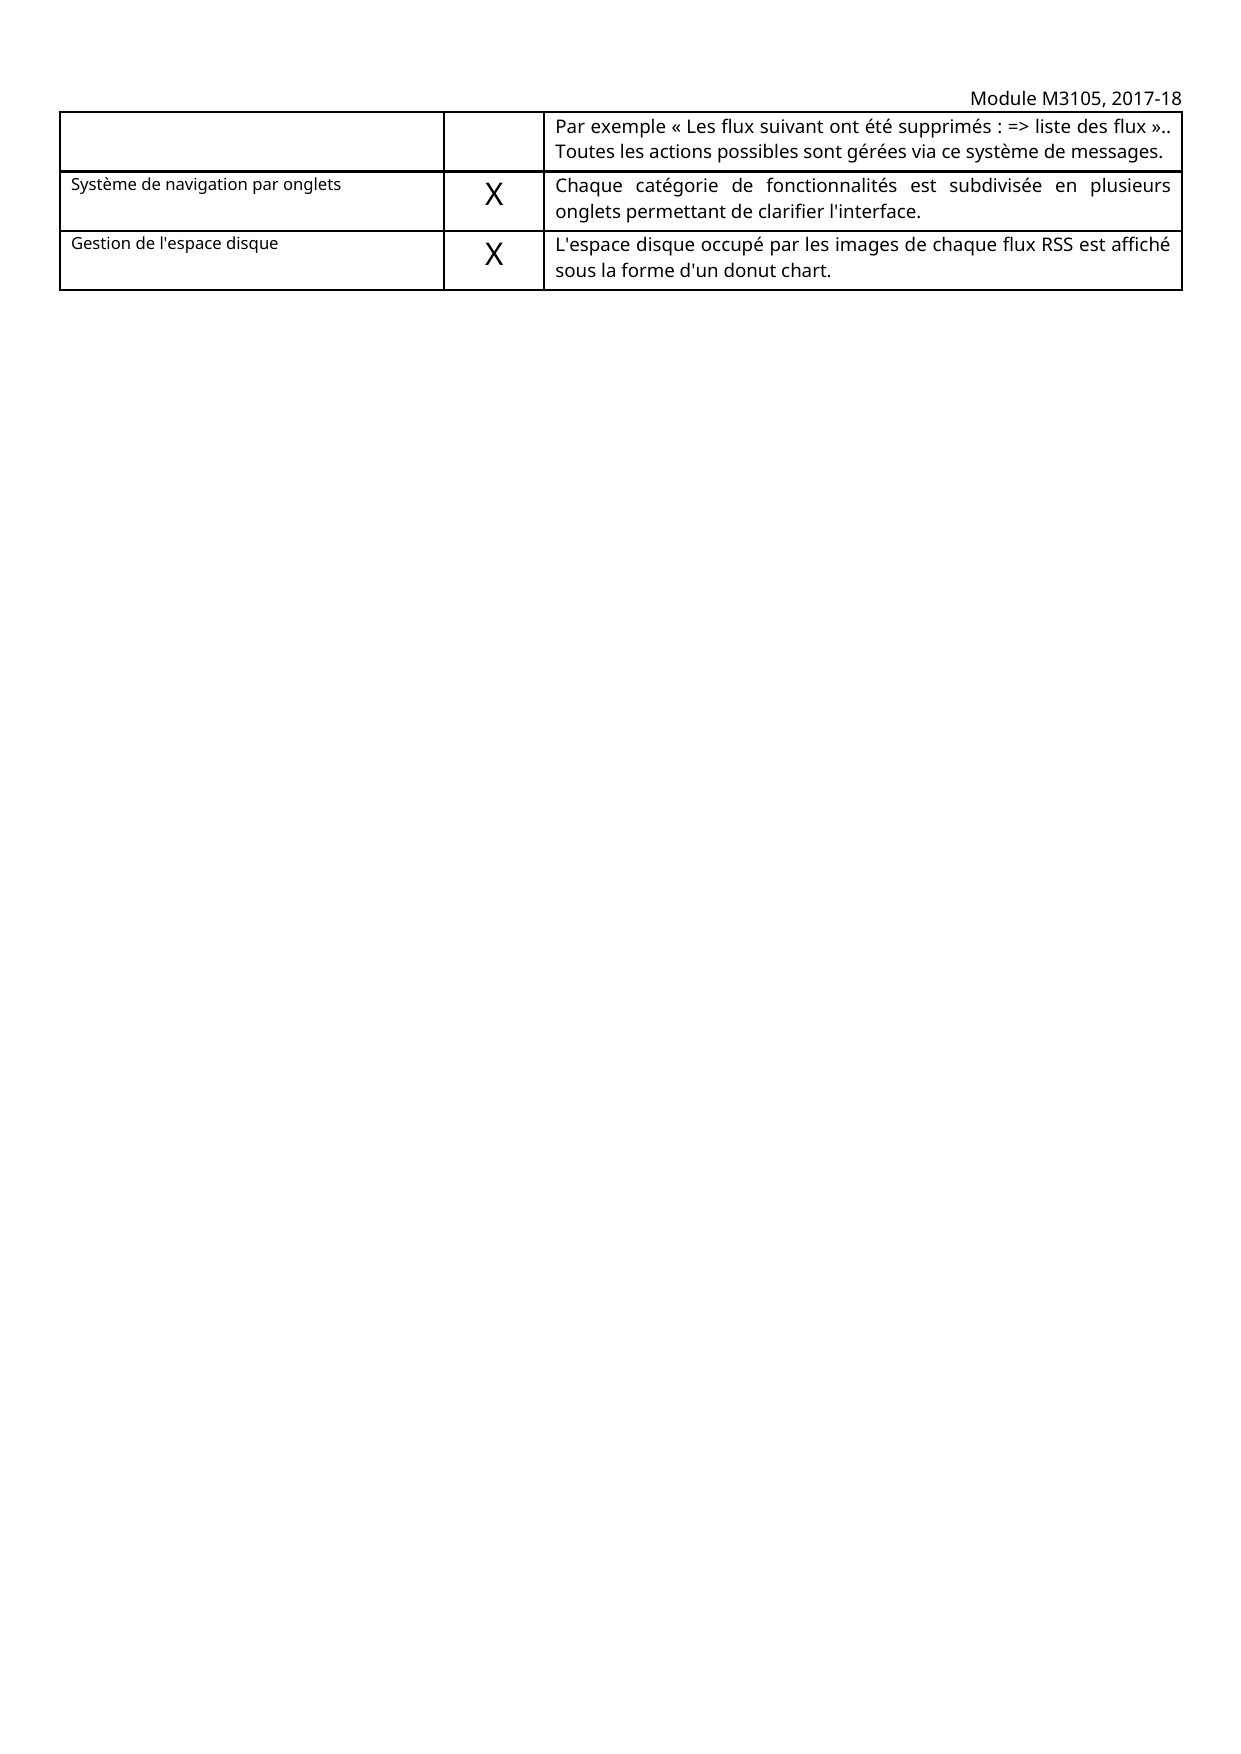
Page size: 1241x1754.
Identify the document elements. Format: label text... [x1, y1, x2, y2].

table_cell Chaque catégorie de fonctionnalités est subdivisée en plusieurs onglets permettant de clarifier l'interface. [545, 173, 1181, 230]
table_cell Système de navigation par onglets [61, 173, 443, 230]
table_cell [61, 113, 443, 170]
table_cell L'espace disque occupé par les images de chaque flux RSS est affiché sous la forme d'un donut chart. [545, 232, 1181, 289]
table_cell X [445, 173, 543, 230]
table_cell Par exemple « Les flux suivant ont été supprimés : => liste des flux ».. Toutes les actions possibles sont gérées via ce système de messages. [545, 113, 1181, 170]
table_cell Gestion de l'espace disque [61, 232, 443, 289]
table_cell [445, 113, 543, 170]
table_cell X [445, 232, 543, 289]
